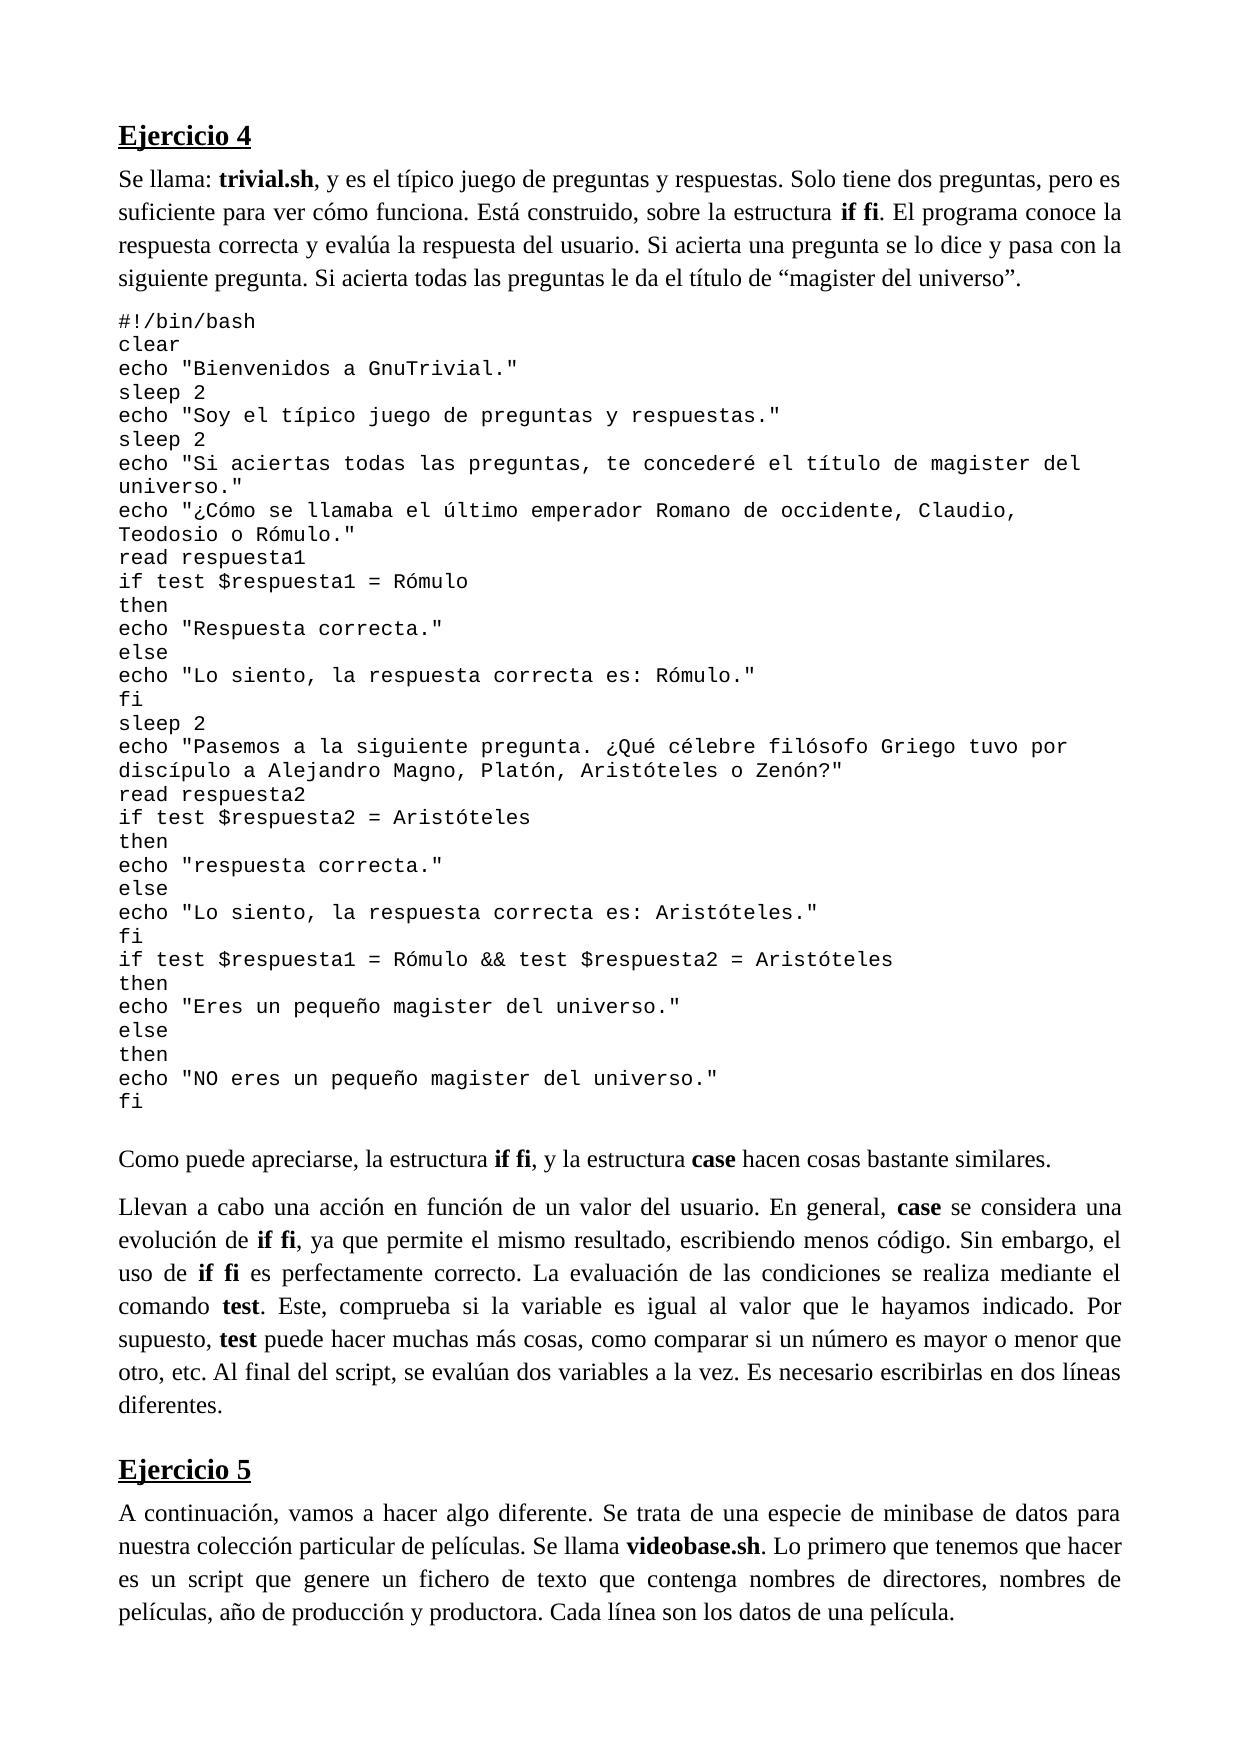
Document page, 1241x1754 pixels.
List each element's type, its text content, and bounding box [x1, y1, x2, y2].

text Como puede apreciarse, la estructura if fi, y la estructura case hacen cosas bastante similares. [118, 1144, 1122, 1173]
text read respuesta2 [118, 784, 1122, 807]
subtitle Ejercicio 4 [118, 118, 1122, 152]
text A continuación, vamos a hacer algo diferente. Se trata de una especie de minibase de datos para nuestra colección particular de películas. Se llama videobase.sh. Lo primero que tenemos que hacer es un script que genere un fichero de texto que contenga nombres de directores, nombres de películas, año de producción y productora. Cada línea son los datos de una película. [118, 1498, 1122, 1626]
text if test $respuesta2 = Aristóteles [118, 807, 1122, 831]
text Llevan a cabo una acción en función de un valor del usuario. En general, case se considera una evolución de if fi, ya que permite el mismo resultado, escribiendo menos código. Sin embargo, el uso de if fi es perfectamente correcto. La evaluación de las condiciones se realiza mediante el comando test. Este, comprueba si la variable es igual al valor que le hayamos indicado. Por supuesto, test puede hacer muchas más cosas, como comparar si un número es mayor o menor que otro, etc. Al final del script, se evalúan dos variables a la vez. Es necesario escribirlas en dos líneas diferentes. [118, 1192, 1122, 1419]
text then [118, 1044, 1122, 1067]
text echo "Lo siento, la respuesta correcta es: Aristóteles." [118, 902, 1122, 926]
text fi [118, 689, 1122, 713]
text echo "NO eres un pequeño magister del universo." [118, 1067, 1122, 1091]
text then [118, 594, 1122, 618]
text clear [118, 334, 1122, 358]
subtitle Ejercicio 5 [118, 1452, 1122, 1486]
text if test $respuesta1 = Rómulo [118, 571, 1122, 594]
text sleep 2 [118, 429, 1122, 453]
text Se llama: trivial.sh, y es el típico juego de preguntas y respuestas. Solo tiene dos preguntas, pero es suficiente para ver cómo funciona. Está construido, sobre la estructura if fi. El programa conoce la respuesta correcta y evalúa la respuesta del usuario. Si acierta una pregunta se lo dice y pasa con la siguiente pregunta. Si acierta todas las preguntas le da el título de “magister del universo”. [118, 164, 1122, 292]
text #!/bin/bash [118, 311, 1122, 334]
text then [118, 973, 1122, 997]
text else [118, 642, 1122, 666]
text read respuesta1 [118, 547, 1122, 571]
text else [118, 1020, 1122, 1044]
text echo "Bienvenidos a GnuTrivial." [118, 358, 1122, 382]
text echo "¿Cómo se llamaba el último emperador Romano de occidente, Claudio, Teodosio o Rómulo." [118, 500, 1122, 547]
text echo "Eres un pequeño magister del universo." [118, 997, 1122, 1020]
text echo "Soy el típico juego de preguntas y respuestas." [118, 405, 1122, 429]
text fi [118, 926, 1122, 949]
text sleep 2 [118, 382, 1122, 405]
text then [118, 831, 1122, 855]
text echo "respuesta correcta." [118, 855, 1122, 878]
text echo "Pasemos a la siguiente pregunta. ¿Qué célebre filósofo Griego tuvo por discípulo a Alejandro Magno, Platón, Aristóteles o Zenón?" [118, 736, 1122, 784]
text echo "Lo siento, la respuesta correcta es: Rómulo." [118, 666, 1122, 689]
text fi [118, 1091, 1122, 1115]
text if test $respuesta1 = Rómulo && test $respuesta2 = Aristóteles [118, 949, 1122, 973]
text echo "Respuesta correcta." [118, 618, 1122, 642]
text else [118, 878, 1122, 902]
text sleep 2 [118, 713, 1122, 736]
text echo "Si aciertas todas las preguntas, te concederé el título de magister del universo." [118, 453, 1122, 500]
